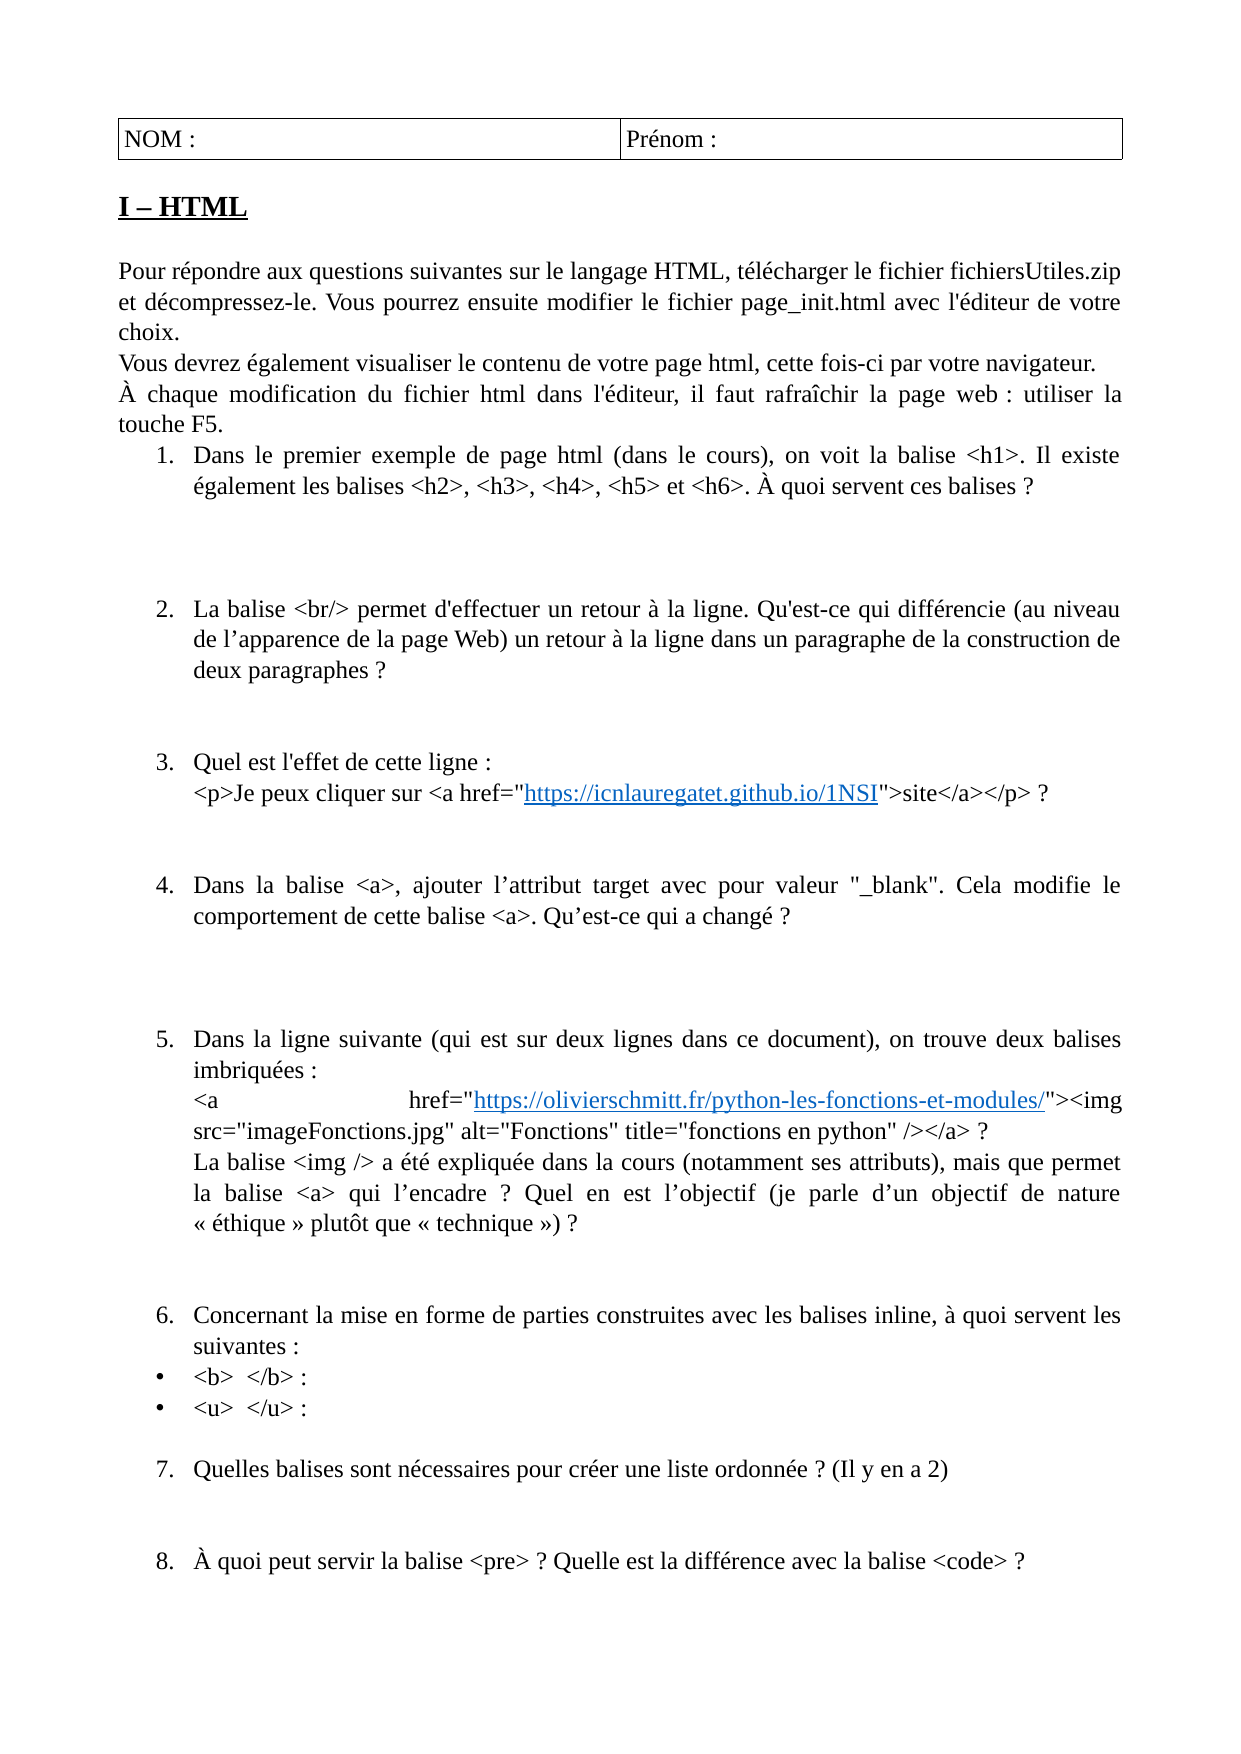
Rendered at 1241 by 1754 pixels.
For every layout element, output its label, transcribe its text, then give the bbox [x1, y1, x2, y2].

list La balise <br/> permet d'effectuer un retour à la ligne. Qu'est-ce qui différencie (au niveau de l’apparence de la page Web) un retour à la ligne dans un paragraphe de la construction de deux paragraphes ? [156, 594, 1122, 684]
list Dans le premier exemple de page html (dans le cours), on voit la balise <h1>. Il existe également les balises <h2>, <h3>, <h4>, <h5> et <h6>. À quoi servent ces balises ? [156, 440, 1122, 500]
table_header NOM : [119, 119, 620, 158]
table_header Prénom : [621, 119, 1122, 158]
text Vous devrez également visualiser le contenu de votre page html, cette fois-ci par votre navigateur. [118, 348, 1122, 377]
list Dans la balise <a>, ajouter l’attribut target avec pour valeur "_blank". Cela modifie le comportement de cette balise <a>. Qu’est-ce qui a changé ? [156, 870, 1122, 930]
list Concernant la mise en forme de parties construites avec les balises inline, à quoi servent les suivantes : [156, 1301, 1122, 1360]
list <b> </b> : [156, 1362, 1122, 1391]
list La balise <img /> a été expliquée dans la cours (notamment ses attributs), mais que permet la balise <a> qui l’encadre ? Quel en est l’objectif (je parle d’un objectif de nature « éthique » plutôt que « technique ») ? [156, 1147, 1122, 1237]
list Dans la ligne suivante (qui est sur deux lignes dans ce document), on trouve deux balises imbriquées : [156, 1024, 1122, 1083]
list À quoi peut servir la balise <pre> ? Quelle est la différence avec la balise <code> ? [156, 1546, 1122, 1575]
list <u> </u> : [156, 1393, 1122, 1422]
text À chaque modification du fichier html dans l'éditeur, il faut rafraîchir la page web : utiliser la touche F5. [118, 379, 1122, 438]
list Quel est l'effet de cette ligne : <p>Je peux cliquer sur <a href="https://icnlauregatet.github.io/1NSI">site</a></p> ? [156, 747, 1122, 868]
text I – HTML [118, 189, 1122, 223]
list Quelles balises sont nécessaires pour créer une liste ordonnée ? (Il y en a 2) [156, 1454, 1122, 1544]
text Pour répondre aux questions suivantes sur le langage HTML, télécharger le fichier fichiersUtiles.zip et décompressez-le. Vous pourrez ensuite modifier le fichier page_init.html avec l'éditeur de votre choix. [118, 256, 1122, 346]
list <a href="https://olivierschmitt.fr/python-les-fonctions-et-modules/"><img src="imageFonctions.jpg" alt="Fonctions" title="fonctions en python" /></a> ? [156, 1086, 1122, 1145]
